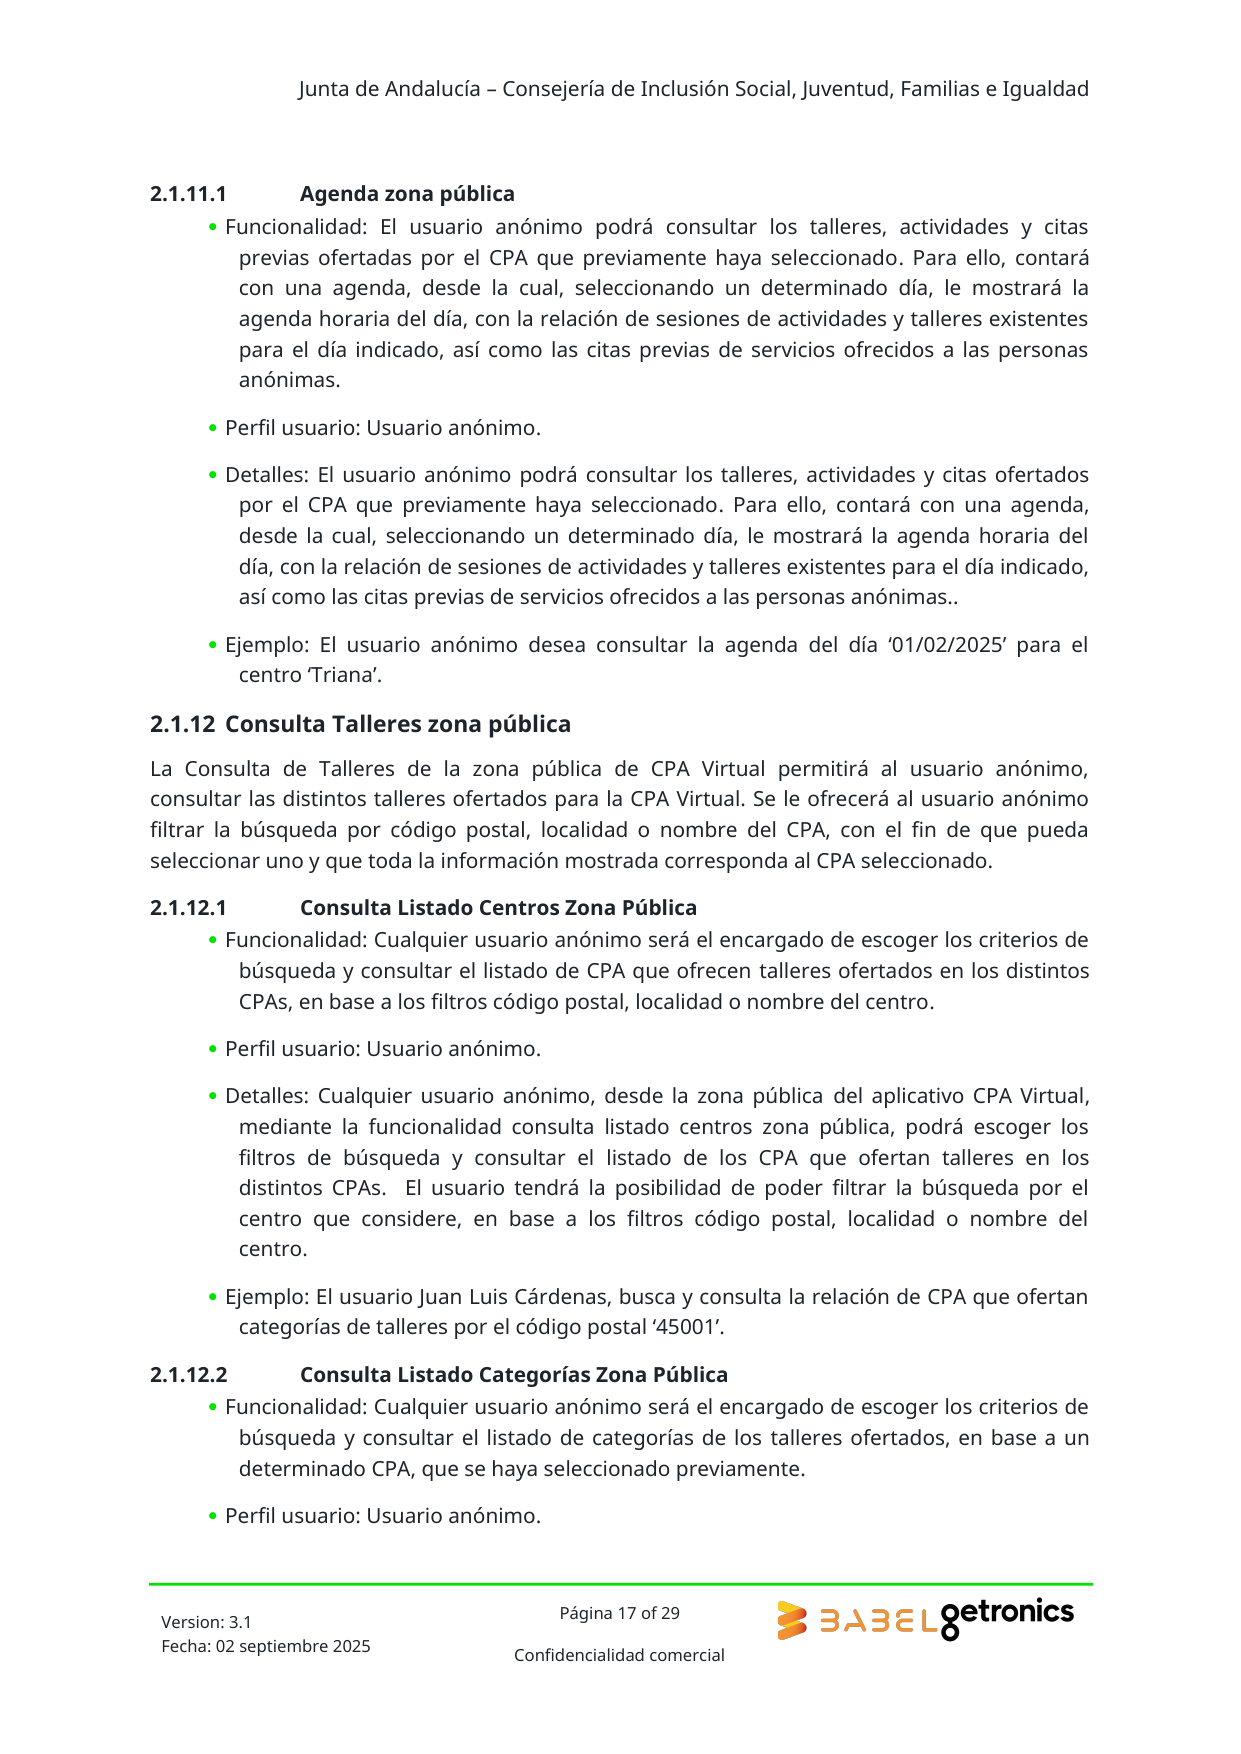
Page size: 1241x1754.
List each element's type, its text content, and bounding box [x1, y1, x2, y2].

list Perfil usuario: Usuario anónimo. [209, 1501, 1090, 1529]
picture [777, 1594, 1078, 1646]
subtitle Agenda zona pública [150, 179, 1090, 208]
list Perfil usuario: Usuario anónimo. [209, 413, 1090, 441]
list Detalles: El usuario anónimo podrá consultar los talleres, actividades y citas ofertados por el CPA que previamente haya seleccionado. Para ello, contará con una agenda, desde la cual, seleccionando un determinado día, le mostrará la agenda horaria del día, con la relación de sesiones de actividades y talleres existentes para el día indicado, así como las citas previas de servicios ofrecidos a las personas anónimas.. [209, 460, 1090, 611]
list Ejemplo: El usuario Juan Luis Cárdenas, busca y consulta la relación de CPA que ofertan categorías de talleres por el código postal ‘45001’. [209, 1282, 1090, 1341]
list Ejemplo: El usuario anónimo desea consultar la agenda del día ‘01/02/2025’ para el centro ‘Triana’. [209, 630, 1090, 689]
subtitle Consulta Listado Categorías Zona Pública [150, 1360, 1090, 1388]
list Funcionalidad: Cualquier usuario anónimo será el encargado de escoger los criterios de búsqueda y consultar el listado de categorías de los talleres ofertados, en base a un determinado CPA, que se haya seleccionado previamente. [209, 1392, 1090, 1482]
list Funcionalidad: El usuario anónimo podrá consultar los talleres, actividades y citas previas ofertadas por el CPA que previamente haya seleccionado. Para ello, contará con una agenda, desde la cual, seleccionando un determinado día, le mostrará la agenda horaria del día, con la relación de sesiones de actividades y talleres existentes para el día indicado, así como las citas previas de servicios ofrecidos a las personas anónimas. [209, 212, 1090, 394]
list Funcionalidad: Cualquier usuario anónimo será el encargado de escoger los criterios de búsqueda y consultar el listado de CPA que ofrecen talleres ofertados en los distintos CPAs, en base a los filtros código postal, localidad o nombre del centro. [209, 926, 1090, 1015]
subtitle Consulta Talleres zona pública [150, 708, 1090, 739]
text La Consulta de Talleres de la zona pública de CPA Virtual permitirá al usuario anónimo, consultar las distintos talleres ofertados para la CPA Virtual. Se le ofrecerá al usuario anónimo filtrar la búsqueda por código postal, localidad o nombre del CPA, con el fin de que pueda seleccionar uno y que toda la información mostrada corresponda al CPA seleccionado. [150, 754, 1090, 874]
list Detalles: Cualquier usuario anónimo, desde la zona pública del aplicativo CPA Virtual, mediante la funcionalidad consulta listado centros zona pública, podrá escoger los filtros de búsqueda y consultar el listado de los CPA que ofertan talleres en los distintos CPAs. El usuario tendrá la posibilidad de poder filtrar la búsqueda por el centro que considere, en base a los filtros código postal, localidad o nombre del centro. [209, 1081, 1090, 1263]
list Perfil usuario: Usuario anónimo. [209, 1034, 1090, 1063]
subtitle Consulta Listado Centros Zona Pública [150, 893, 1090, 921]
